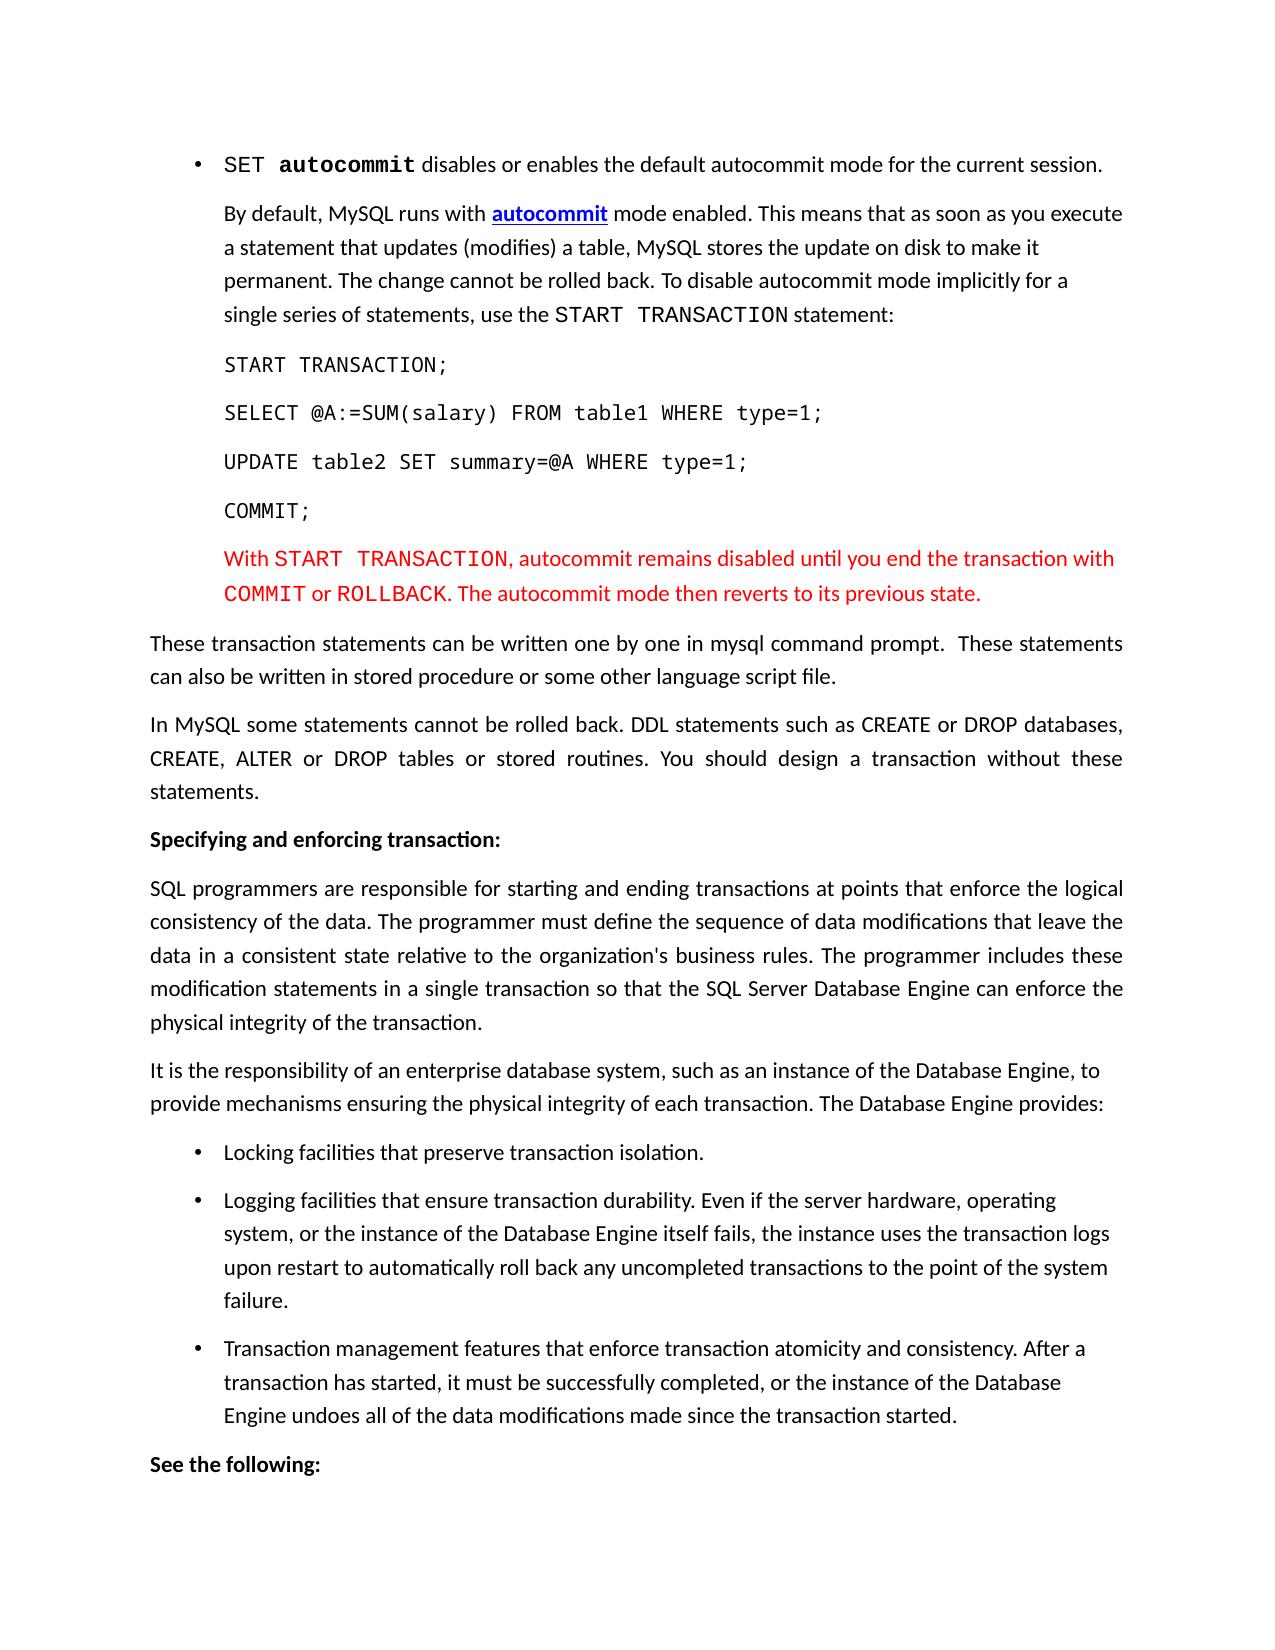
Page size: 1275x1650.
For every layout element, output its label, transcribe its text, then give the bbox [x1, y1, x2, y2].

list Logging facilities that ensure transaction durability. Even if the server hardware, operating system, or the instance of the Database Engine itself fails, the instance uses the transaction logs upon restart to automatically roll back any uncompleted transactions to the point of the system failure. [194, 1186, 1125, 1314]
list By default, MySQL runs with autocommit mode enabled. This means that as soon as you execute a statement that updates (modifies) a table, MySQL stores the update on disk to make it permanent. The change cannot be rolled back. To disable autocommit mode implicitly for a single series of statements, use the START TRANSACTION statement: [194, 199, 1125, 329]
text In MySQL some statements cannot be rolled back. DDL statements such as CREATE or DROP databases, CREATE, ALTER or DROP tables or stored routines. You should design a transaction without these statements. [150, 710, 1125, 805]
list UPDATE table2 SET summary=@A WHERE type=1; [194, 447, 1125, 476]
text These transaction statements can be written one by one in mysql command prompt. These statements can also be written in stored procedure or some other language script file. [150, 629, 1125, 690]
list COMMIT; [194, 496, 1125, 524]
list Transaction management features that enforce transaction atomicity and consistency. After a transaction has started, it must be successfully completed, or the instance of the Database Engine undoes all of the data modifications made since the transaction started. [194, 1334, 1125, 1429]
text See the following: [150, 1450, 1125, 1478]
list With START TRANSACTION, autocommit remains disabled until you end the transaction with COMMIT or ROLLBACK. The autocommit mode then reverts to its previous state. [194, 544, 1125, 608]
text SQL programmers are responsible for starting and ending transactions at points that enforce the logical consistency of the data. The programmer must define the sequence of data modifications that leave the data in a consistent state relative to the organization's business rules. The programmer includes these modification statements in a single transaction so that the SQL Server Database Engine can enforce the physical integrity of the transaction. [150, 874, 1125, 1036]
text It is the responsibility of an enterprise database system, such as an instance of the Database Engine, to provide mechanisms ensuring the physical integrity of each transaction. The Database Engine provides: [150, 1056, 1125, 1117]
text Specifying and enforcing transaction: [150, 826, 1125, 853]
list SELECT @A:=SUM(salary) FROM table1 WHERE type=1; [194, 398, 1125, 427]
list SET autocommit disables or enables the default autocommit mode for the current session. [194, 150, 1125, 179]
list Locking facilities that preserve transaction isolation. [194, 1138, 1125, 1166]
list START TRANSACTION; [194, 350, 1125, 378]
